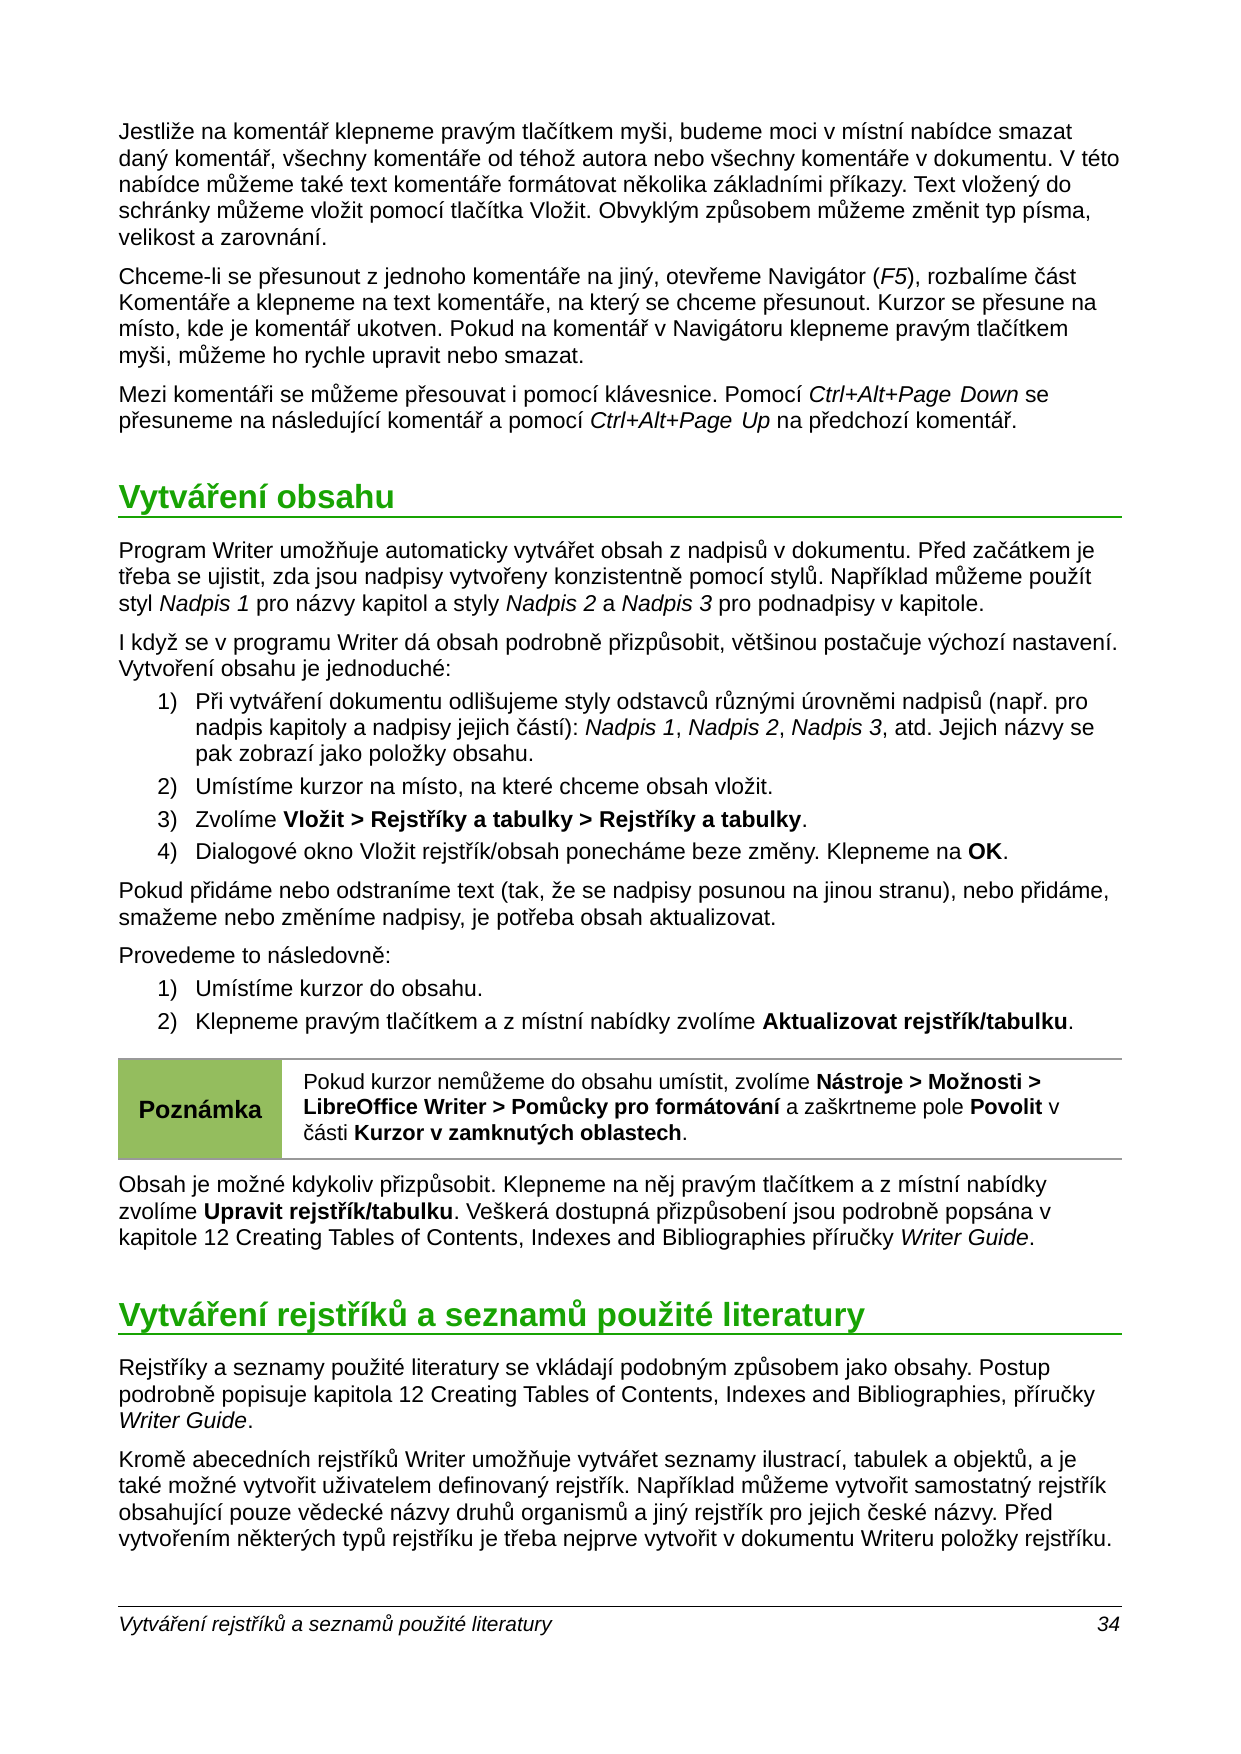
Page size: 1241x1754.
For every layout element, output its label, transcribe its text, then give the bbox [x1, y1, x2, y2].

list Provedeme to následovně: [118, 942, 1122, 969]
list Při vytváření dokumentu odlišujeme styly odstavců různými úrovněmi nadpisů (např. pro nadpis kapitoly a nadpisy jejich částí): Nadpis 1, Nadpis 2, Nadpis 3, atd. Jejich názvy se pak zobrazí jako položky obsahu. [177, 688, 1122, 767]
text Program Writer umožňuje automaticky vytvářet obsah z nadpisů v dokumentu. Před začátkem je třeba se ujistit, zda jsou nadpisy vytvořeny konzistentně pomocí stylů. Například můžeme použít styl Nadpis 1 pro názvy kapitol a styly Nadpis 2 a Nadpis 3 pro podnadpisy v kapitole. [118, 537, 1122, 616]
list Umístíme kurzor do obsahu. [177, 975, 1122, 1001]
list Umístíme kurzor na místo, na které chceme obsah vložit. [177, 773, 1122, 799]
table_header Poznámka [118, 1060, 282, 1158]
text Chceme-li se přesunout z jednoho komentáře na jiný, otevřeme Navigátor (F5), rozbalíme část Komentáře a klepneme na text komentáře, na který se chceme přesunout. Kurzor se přesune na místo, kde je komentář ukotven. Pokud na komentář v Navigátoru klepneme pravým tlačítkem myši, můžeme ho rychle upravit nebo smazat. [118, 263, 1122, 368]
list Dialogové okno Vložit rejstřík/obsah ponecháme beze změny. Klepneme na OK. [177, 838, 1122, 864]
subtitle Vytváření obsahu [118, 478, 1122, 516]
table_header Pokud kurzor nemůžeme do obsahu umístit, zvolíme Nástroje > Možnosti > LibreOffice Writer > Pomůcky pro formátování a zaškrtneme pole Povolit v části Kurzor v zamknutých oblastech. [282, 1060, 1122, 1158]
text Obsah je možné kdykoliv přizpůsobit. Klepneme na něj pravým tlačítkem a z místní nabídky zvolíme Upravit rejstřík/tabulku. Veškerá dostupná přizpůsobení jsou podrobně popsána v kapitole 12 Creating Tables of Contents, Indexes and Bibliographies příručky Writer Guide. [118, 1171, 1122, 1251]
text Kromě abecedních rejstříků Writer umožňuje vytvářet seznamy ilustrací, tabulek a objektů, a je také možné vytvořit uživatelem definovaný rejstřík. Například můžeme vytvořit samostatný rejstřík obsahující pouze vědecké názvy druhů organismů a jiný rejstřík pro jejich české názvy. Před vytvořením některých typů rejstříku je třeba nejprve vytvořit v dokumentu Writeru položky rejstříku. [118, 1446, 1122, 1551]
text Jestliže na komentář klepneme pravým tlačítkem myši, budeme moci v místní nabídce smazat daný komentář, všechny komentáře od téhož autora nebo všechny komentáře v dokumentu. V této nabídce můžeme také text komentáře formátovat několika základními příkazy. Text vložený do schránky můžeme vložit pomocí tlačítka Vložit. Obvyklým způsobem můžeme změnit typ písma, velikost a zarovnání. [118, 118, 1122, 250]
list Zvolíme Vložit > Rejstříky a tabulky > Rejstříky a tabulky. [177, 806, 1122, 832]
subtitle Vytváření rejstříků a seznamů použité literatury [118, 1295, 1122, 1333]
text Mezi komentáři se můžeme přesouvat i pomocí klávesnice. Pomocí Ctrl+Alt+Page Down se přesuneme na následující komentář a pomocí Ctrl+Alt+Page Up na předchozí komentář. [118, 381, 1122, 433]
list I když se v programu Writer dá obsah podrobně přizpůsobit, většinou postačuje výchozí nastavení. Vytvoření obsahu je jednoduché: [118, 628, 1122, 681]
text Pokud přidáme nebo odstraníme text (tak, že se nadpisy posunou na jinou stranu), nebo přidáme, smažeme nebo změníme nadpisy, je potřeba obsah aktualizovat. [118, 877, 1122, 930]
list Klepneme pravým tlačítkem a z místní nabídky zvolíme Aktualizovat rejstřík/tabulku. [177, 1008, 1122, 1034]
text Rejstříky a seznamy použité literatury se vkládají podobným způsobem jako obsahy. Postup podrobně popisuje kapitola 12 Creating Tables of Contents, Indexes and Bibliographies, příručky Writer Guide. [118, 1354, 1122, 1433]
